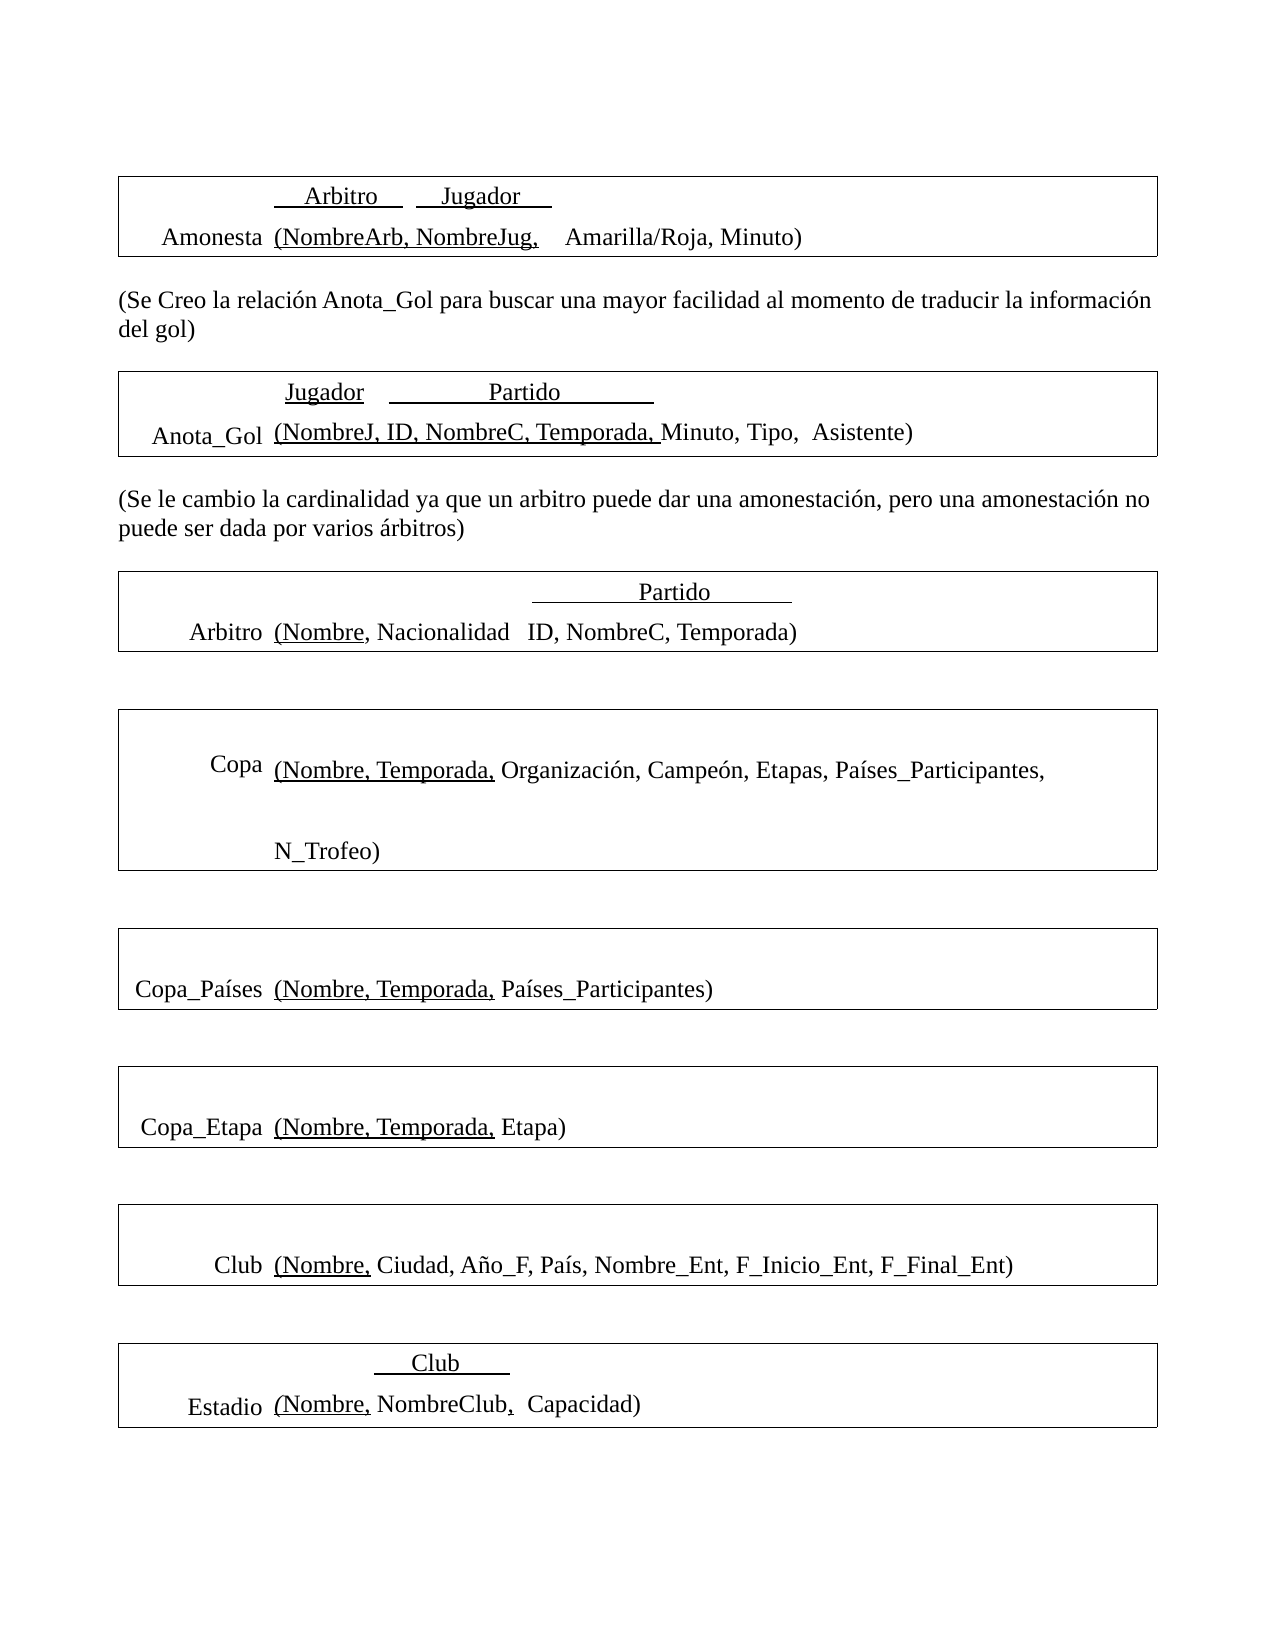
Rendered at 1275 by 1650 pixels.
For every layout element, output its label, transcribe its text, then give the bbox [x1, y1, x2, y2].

table_header Jugador [409, 177, 559, 216]
table_header Copa_Países [119, 929, 268, 1008]
table_cell (Nombre, Ciudad, Año_F, País, Nombre_Ent, F_Inicio_Ent, F_Final_Ent) [268, 1245, 1157, 1285]
table_cell (Nombre, Temporada, Organización, Campeón, Etapas, Países_Participantes, [268, 749, 1157, 790]
table_header [662, 372, 998, 412]
table_header [268, 1067, 1157, 1106]
table_header Anota_Gol [119, 372, 268, 456]
table_header [268, 1205, 1157, 1244]
table_header [803, 572, 1157, 611]
table_header Copa_Etapa [119, 1067, 268, 1147]
table_header Partido [521, 572, 802, 611]
table_header [268, 572, 521, 611]
table_header Jugador [268, 372, 381, 412]
table_header Club [119, 1205, 268, 1285]
table_header Arbitro [119, 572, 268, 651]
table_cell Amarilla/Roja, Minuto) [559, 216, 1157, 256]
table_header [559, 177, 1157, 216]
table_cell ID, NombreC, Temporada) [521, 611, 1157, 651]
table_header Arbitro [268, 177, 409, 216]
table_header Club [362, 1344, 521, 1383]
table_header Estadio [119, 1344, 268, 1427]
table_header [999, 372, 1157, 412]
text (Se Creo la relación Anota_Gol para buscar una mayor facilidad al momento de traducir la información del gol) [118, 285, 1157, 343]
table_cell N_Trofeo) [268, 830, 1157, 870]
table_cell (Nombre, Temporada, Países_Participantes) [268, 968, 1157, 1008]
table_cell (NombreArb, NombreJug, [268, 216, 559, 256]
table_cell (Nombre, NombreClub, [268, 1383, 521, 1427]
table_header Partido [381, 372, 662, 412]
table_header Copa [119, 710, 268, 790]
table_header [521, 1344, 1157, 1383]
text (Se le cambio la cardinalidad ya que un arbitro puede dar una amonestación, pero una amonestación no puede ser dada por varios árbitros) [118, 484, 1157, 542]
table_cell (NombreJ, ID, NombreC, Temporada, Minuto, Tipo, Asistente) [268, 412, 1157, 456]
table_header Amonesta [119, 177, 268, 256]
table_header [268, 710, 1157, 749]
table_cell (Nombre, Nacionalidad [268, 611, 521, 651]
table_header [268, 1344, 362, 1383]
table_cell [119, 790, 268, 870]
table_header [268, 929, 1157, 968]
table_cell Capacidad) [521, 1383, 1157, 1427]
table_cell [268, 790, 1157, 830]
table_cell (Nombre, Temporada, Etapa) [268, 1106, 1157, 1147]
